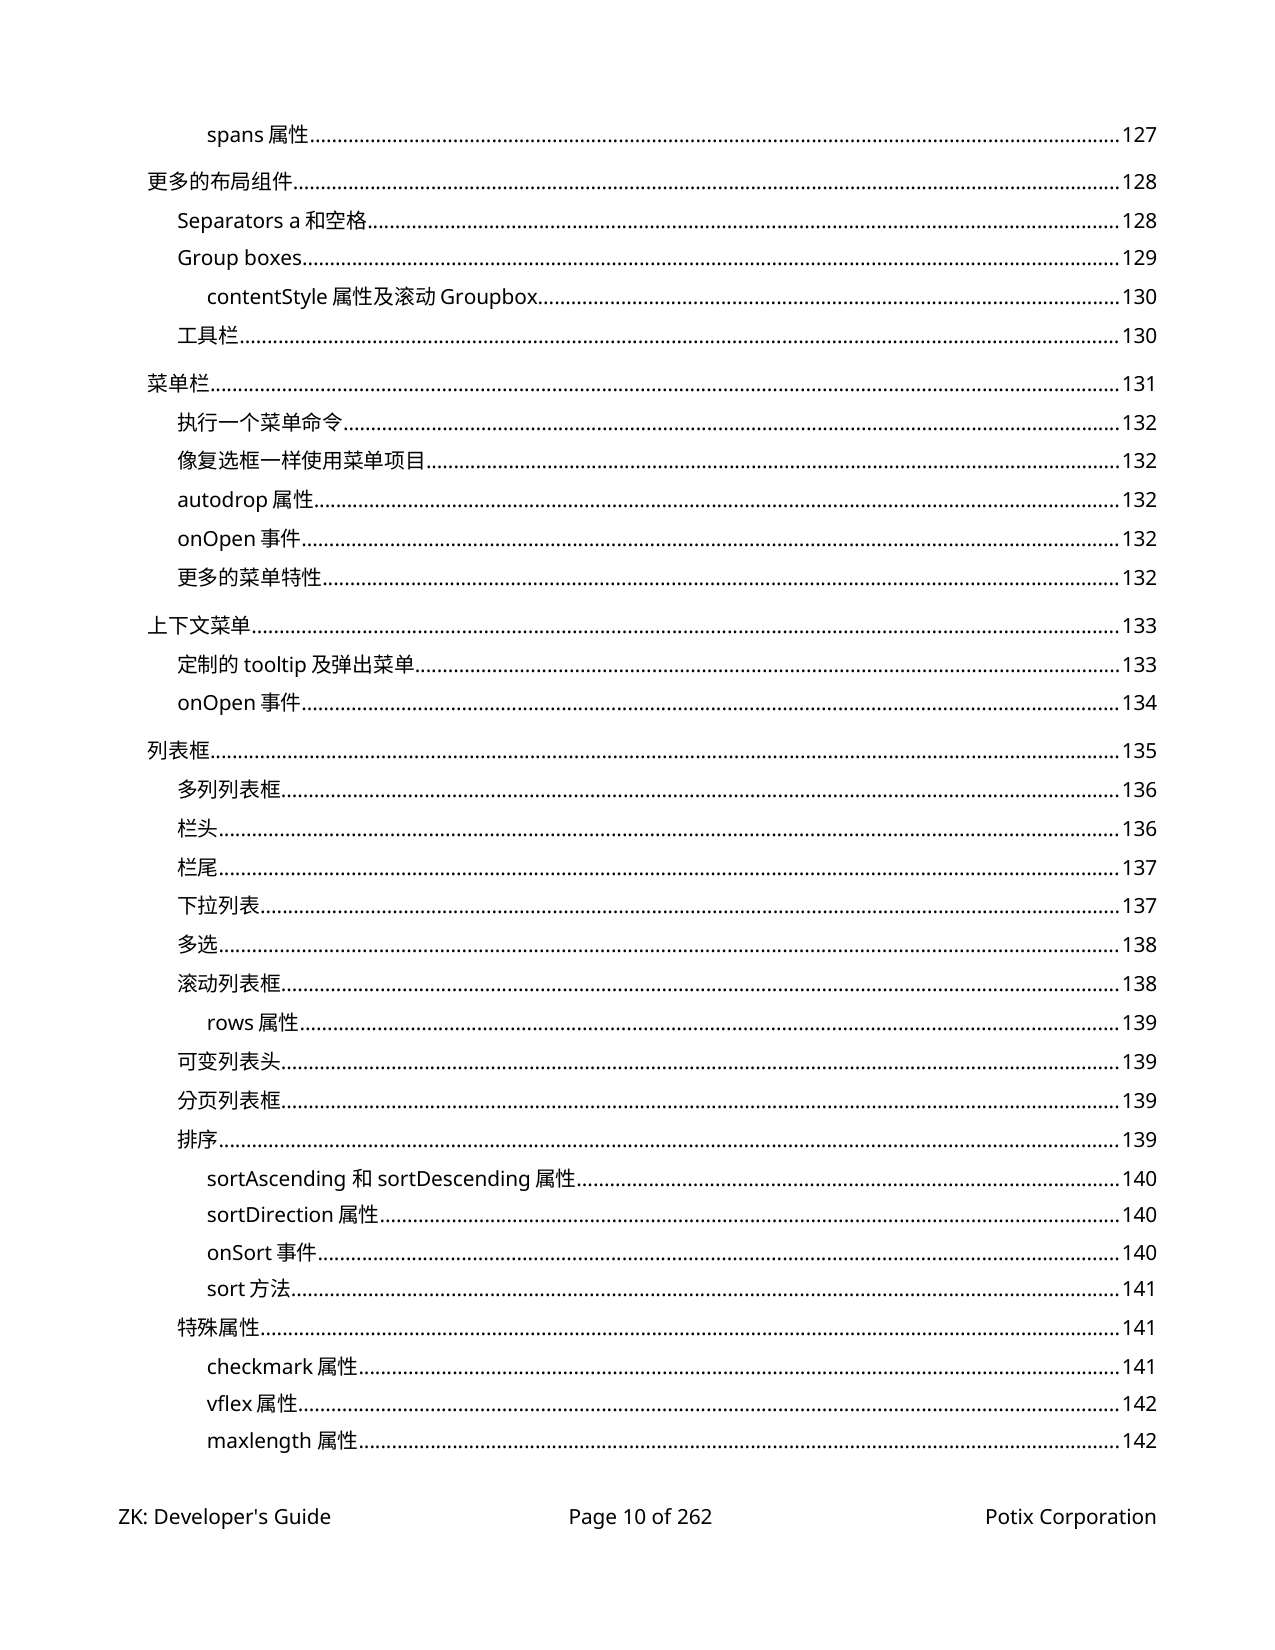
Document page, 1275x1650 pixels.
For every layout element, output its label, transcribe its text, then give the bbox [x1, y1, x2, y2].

text contentStyle属性及滚动Groupbox 130 [207, 281, 1157, 311]
text rows属性 139 [207, 1007, 1157, 1037]
text 更多的菜单特性 132 [177, 561, 1157, 591]
text 菜单栏 131 [148, 367, 1157, 397]
text maxlength 属性 142 [207, 1424, 1157, 1454]
text 分页列表框 139 [177, 1084, 1157, 1114]
text 工具栏 130 [177, 319, 1157, 349]
text 栏尾 137 [177, 851, 1157, 881]
text 下拉列表 137 [177, 890, 1157, 920]
text onOpen事件 132 [177, 523, 1157, 553]
text sortDirection属性 140 [207, 1199, 1157, 1229]
text 定制的tooltip及弹出菜单 133 [177, 648, 1157, 678]
text 排序 139 [177, 1123, 1157, 1153]
text onSort事件 140 [207, 1236, 1157, 1266]
text 可变列表头 139 [177, 1045, 1157, 1075]
text 执行一个菜单命令 132 [177, 406, 1157, 436]
text 像复选框一样使用菜单项目 132 [177, 445, 1157, 475]
text 多列列表框 136 [177, 773, 1157, 803]
text sort方法 141 [207, 1273, 1157, 1303]
text checkmark属性 141 [207, 1351, 1157, 1381]
text 列表框 135 [148, 734, 1157, 764]
text sortAscending 和 sortDescending属性 140 [207, 1162, 1157, 1192]
text 滚动列表框 138 [177, 968, 1157, 998]
text Group boxes 129 [177, 243, 1157, 272]
text 特殊属性 141 [177, 1312, 1157, 1342]
text vflex属性 142 [207, 1388, 1157, 1418]
text onOpen事件 134 [177, 687, 1157, 717]
text 多选 138 [177, 929, 1157, 959]
text autodrop属性 132 [177, 484, 1157, 514]
text 上下文菜单 133 [148, 609, 1157, 639]
text 栏头 136 [177, 812, 1157, 842]
text Separators a和空格 128 [177, 205, 1157, 235]
text spans属性 127 [207, 118, 1157, 148]
text 更多的布局组件 128 [148, 166, 1157, 196]
